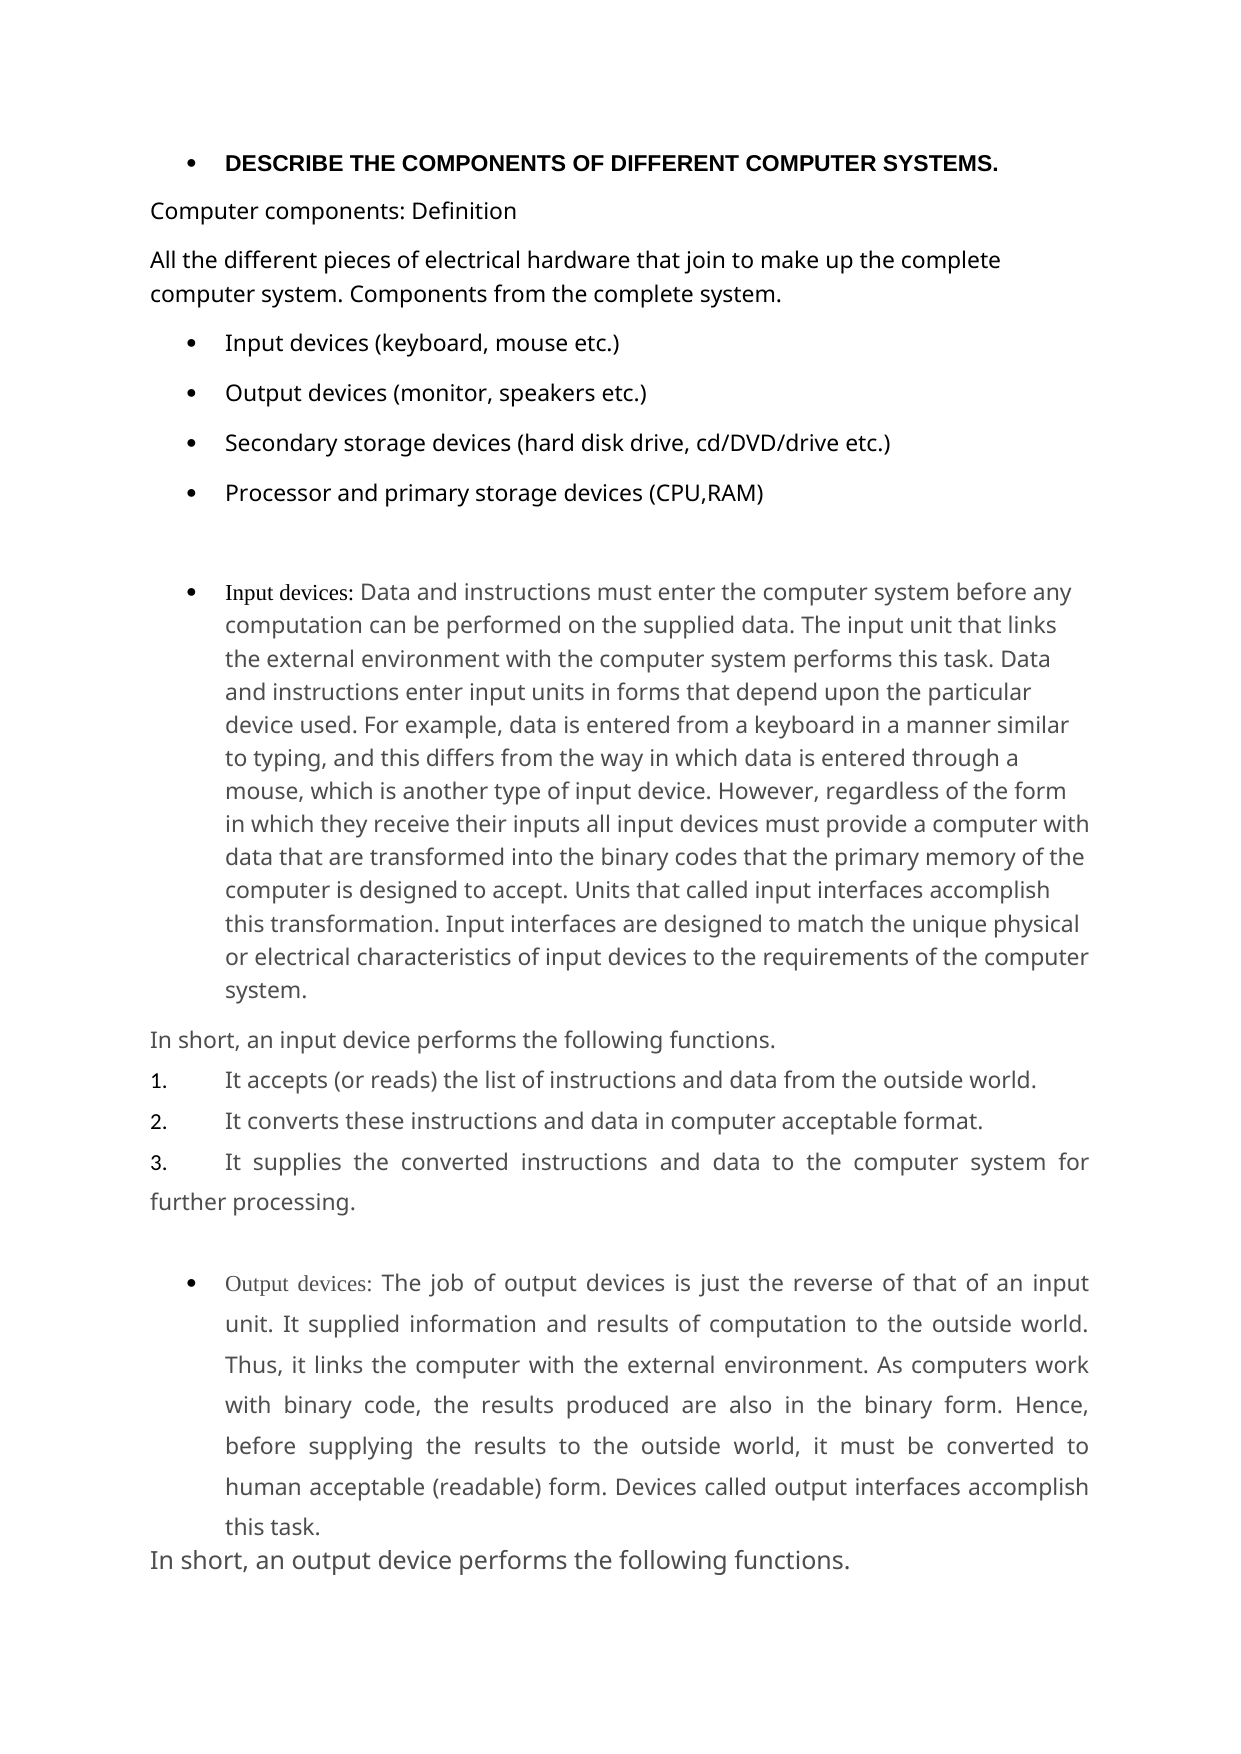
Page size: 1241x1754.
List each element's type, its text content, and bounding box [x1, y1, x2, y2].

list It converts these instructions and data in computer acceptable format. [150, 1095, 1090, 1136]
list Output devices (monitor, speakers etc.) [187, 377, 1090, 408]
list It accepts (or reads) the list of instructions and data from the outside world. [150, 1055, 1090, 1095]
list Processor and primary storage devices (CPU,RAM) [187, 477, 1090, 508]
text In short, an input device performs the following functions. [150, 1023, 1090, 1055]
list Input devices: Data and instructions must enter the computer system before any computation can be performed on the supplied data. The input unit that links the external environment with the computer system performs this task. Data and instructions enter input units in forms that depend upon the particular device used. For example, data is entered from a keyboard in a manner similar to typing, and this differs from the way in which data is entered through a mouse, which is another type of input device. However, regardless of the form in which they receive their inputs all input devices must provide a computer with data that are transformed into the binary codes that the primary memory of the computer is designed to accept. Units that called input interfaces accomplish this transformation. Input interfaces are designed to match the unique physical or electrical characteristics of input devices to the requirements of the computer system. [187, 576, 1090, 1005]
text In short, an output device performs the following functions. [150, 1542, 1090, 1576]
text All the different pieces of electrical hardware that join to make up the complete computer system. Components from the complete system. [150, 244, 1090, 309]
list Input devices (keyboard, mouse etc.) [187, 327, 1090, 358]
list It supplies the converted instructions and data to the computer system for further processing. [150, 1136, 1090, 1217]
list Output devices: The job of output devices is just the reverse of that of an input unit. It supplied information and results of computation to the outside world. Thus, it links the computer with the external environment. As computers work with binary code, the results produced are also in the binary form. Hence, before supplying the results to the outside world, it must be converted to human acceptable (readable) form. Devices called output interfaces accomplish this task. [187, 1258, 1090, 1542]
list Secondary storage devices (hard disk drive, cd/DVD/drive etc.) [187, 427, 1090, 458]
text Computer components: Definition [150, 194, 1090, 226]
list DESCRIBE THE COMPONENTS OF DIFFERENT COMPUTER SYSTEMS. [187, 150, 1090, 176]
